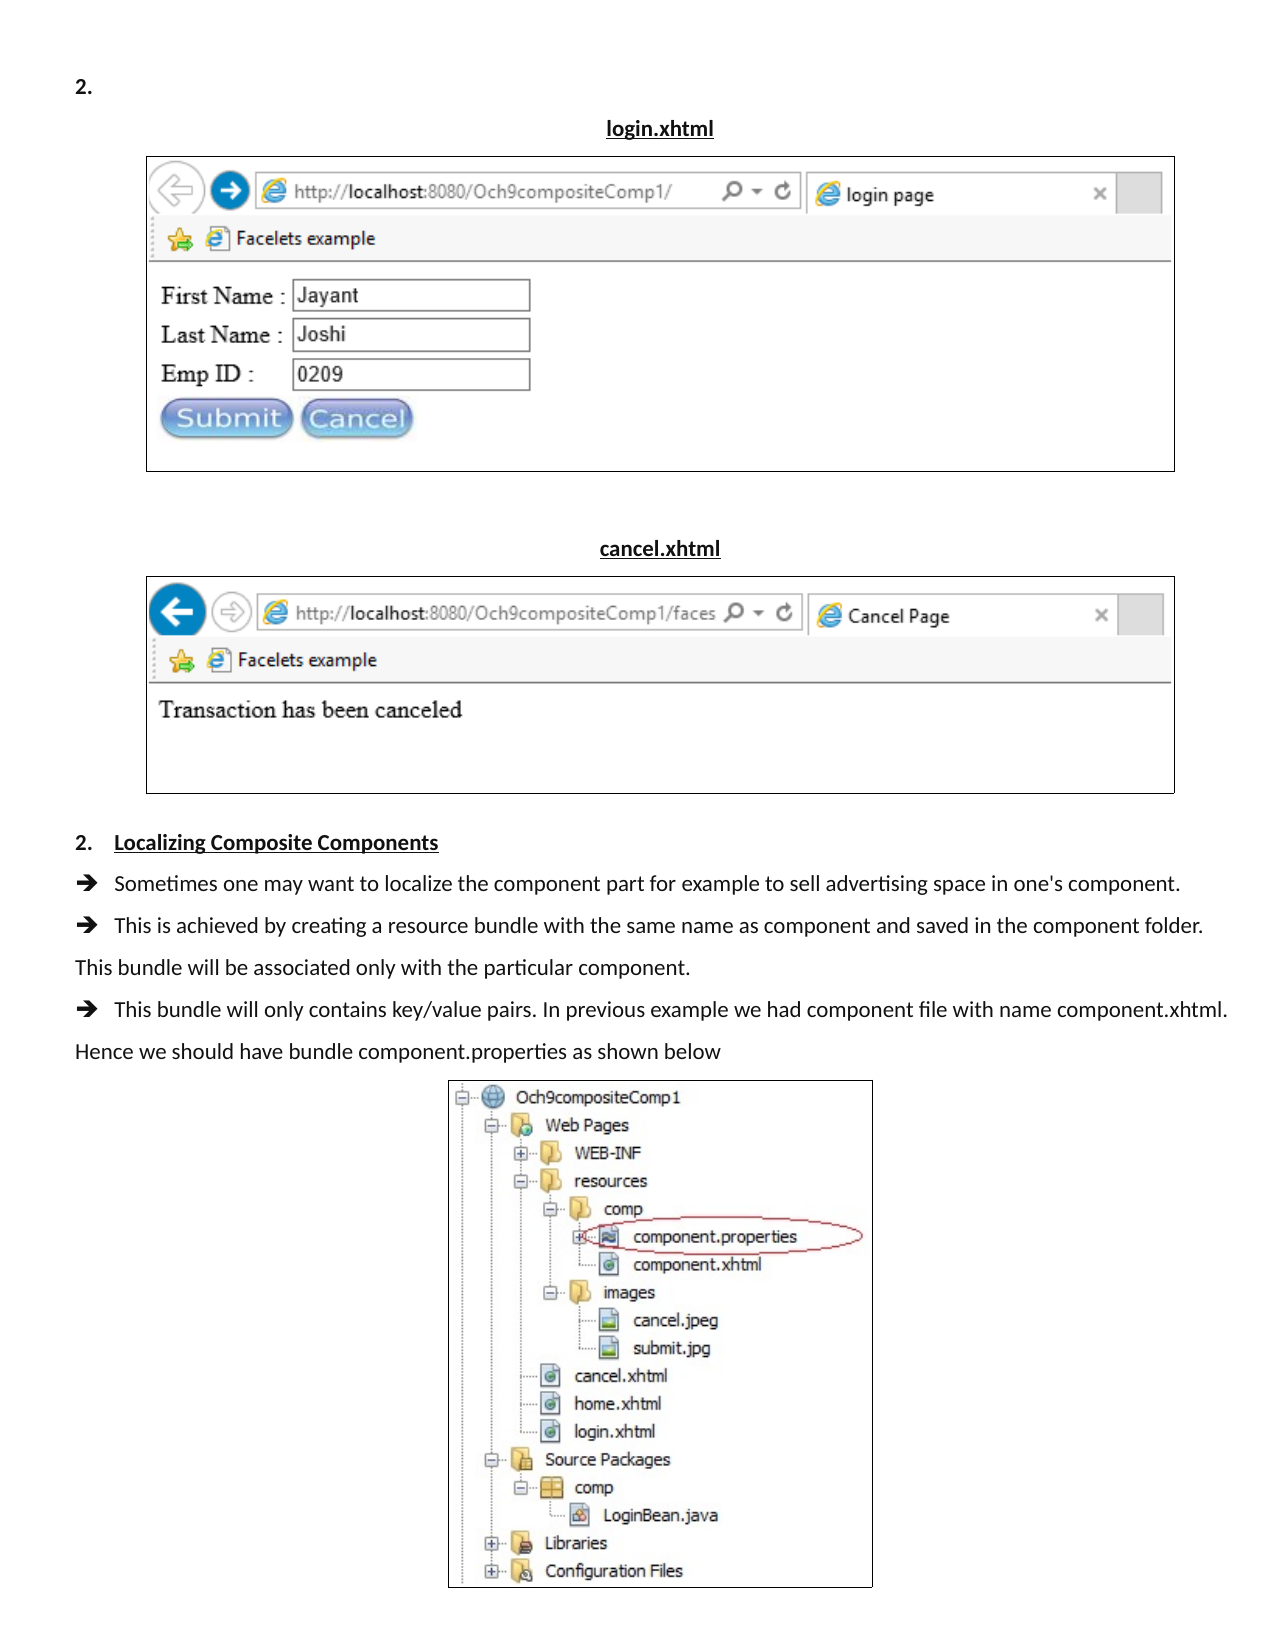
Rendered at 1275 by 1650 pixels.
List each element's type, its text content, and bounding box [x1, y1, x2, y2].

text login.xhtml [75, 114, 1245, 142]
text 2. Localizing Composite Components [75, 828, 1245, 856]
text 2. [75, 72, 1245, 100]
list Sometimes one may want to localize the component part for example to sell advertising space in one's component. [75, 869, 1245, 898]
list This is achieved by creating a resource bundle with the same name as component and saved in the component folder. This bundle will be associated only with the particular component. [75, 912, 1245, 982]
picture [451, 1082, 869, 1585]
text cancel.xhtml [75, 534, 1245, 562]
list This bundle will only contains key/value pairs. In previous example we had component file with name component.xhtml. Hence we should have bundle component.properties as shown below [75, 996, 1245, 1066]
